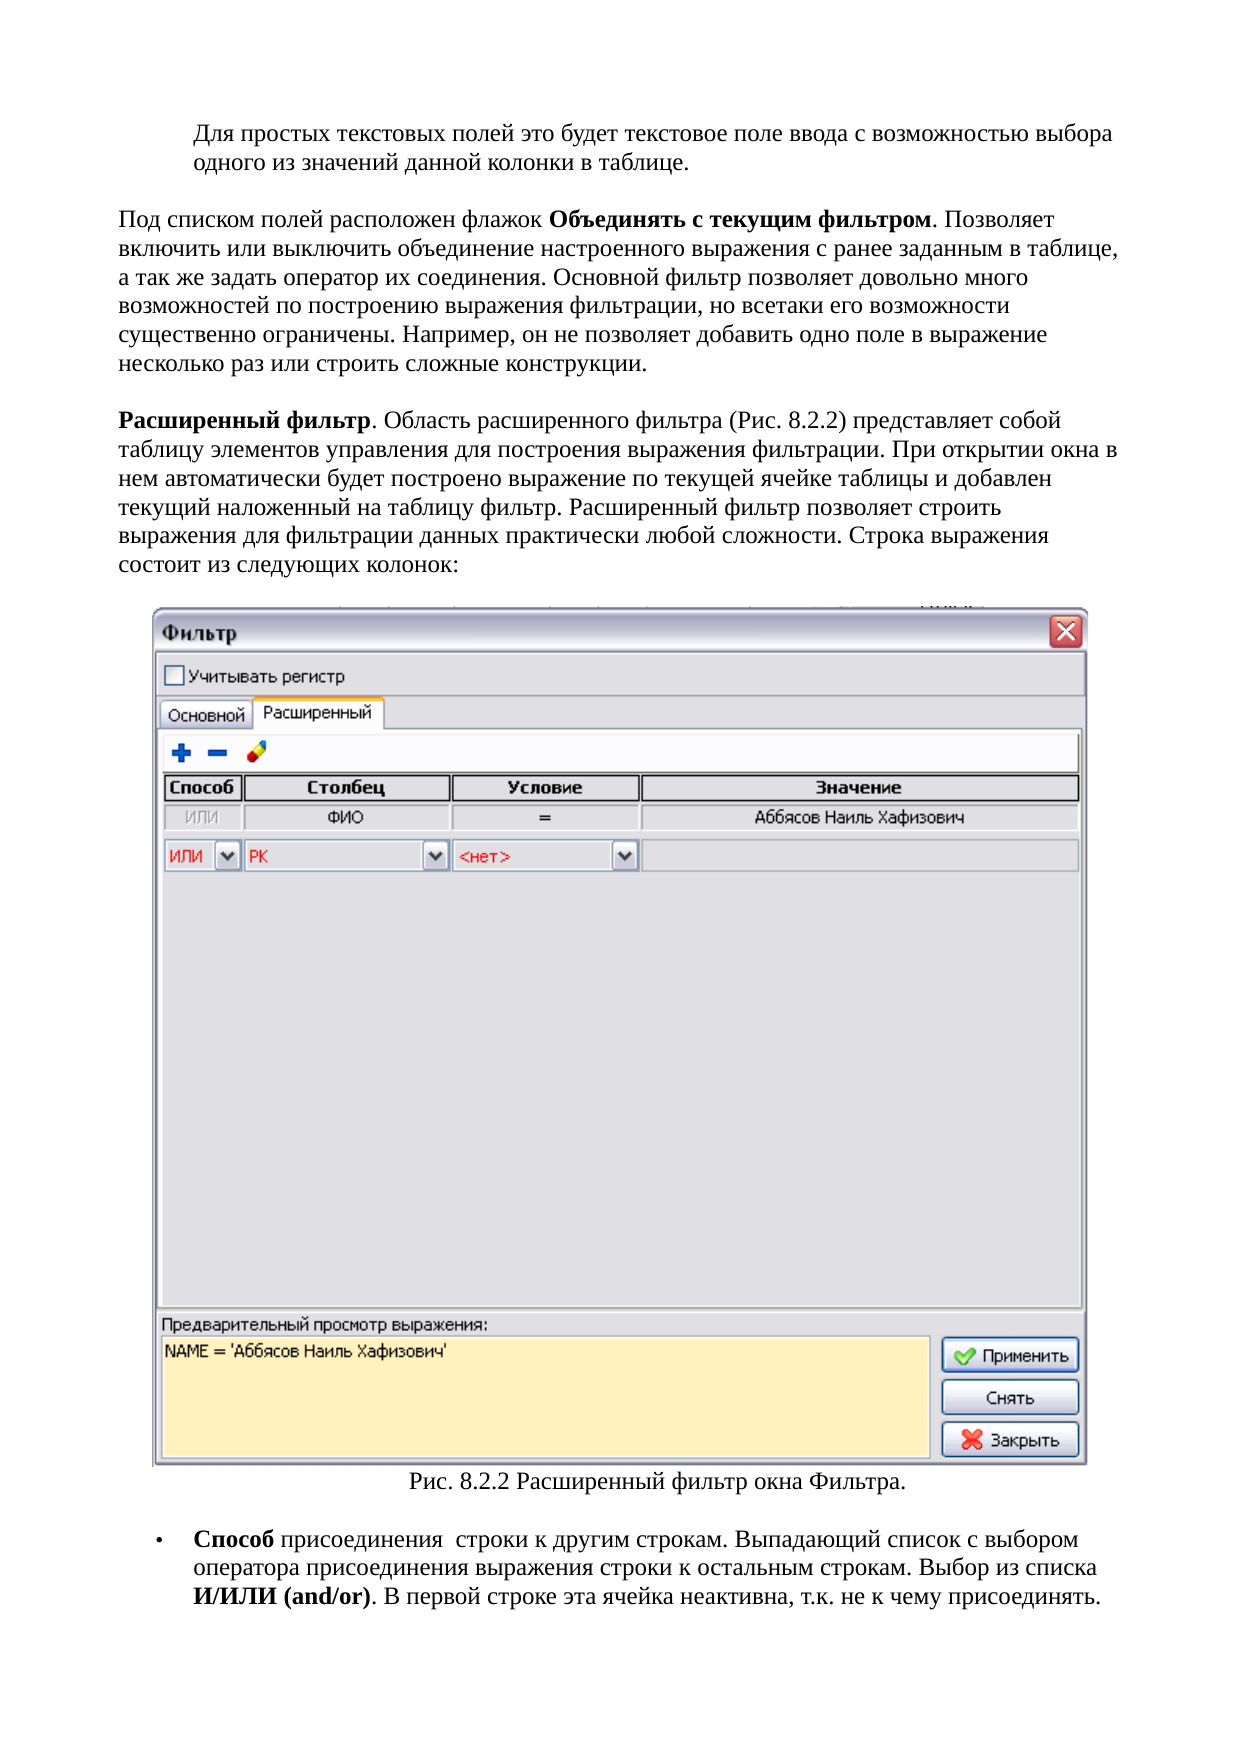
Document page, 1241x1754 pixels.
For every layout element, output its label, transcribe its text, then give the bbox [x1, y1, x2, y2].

text Под списком полей расположен флажок Объединять с текущим фильтром. Позволяет включить или выключить объединение настроенного выражения с ранее заданным в таблице, а так же задать оператор их соединения. Основной фильтр позволяет довольно много возможностей по построению выражения фильтрации, но всетаки его возможности существенно ограничены. Например, он не позволяет добавить одно поле в выражение несколько раз или строить сложные конструкции. [118, 204, 1122, 377]
list Способ присоединения строки к другим строкам. Выпадающий список с выбором оператора присоединения выражения строки к остальным строкам. Выбор из списка И/ИЛИ (and/or). В первой строке эта ячейка неактивна, т.к. не к чему присоединять. [156, 1524, 1122, 1610]
text Расширенный фильтр. Область расширенного фильтра (Рис. 8.2.2) представляет собой таблицу элементов управления для построения выражения фильтрации. При открытии окна в нем автоматически будет построено выражение по текущей ячейке таблицы и добавлен текущий наложенный на таблицу фильтр. Расширенный фильтр позволяет строить выражения для фильтрации данных практически любой сложности. Строка выражения состоит из следующих колонок: [118, 406, 1122, 578]
list Рис. 8.2.2 Расширенный фильтр окна Фильтра. [156, 607, 1122, 1495]
picture [152, 606, 1089, 1467]
list Для простых текстовых полей это будет текстовое поле ввода с возможностью выбора одного из значений данной колонки в таблице. [156, 118, 1122, 176]
